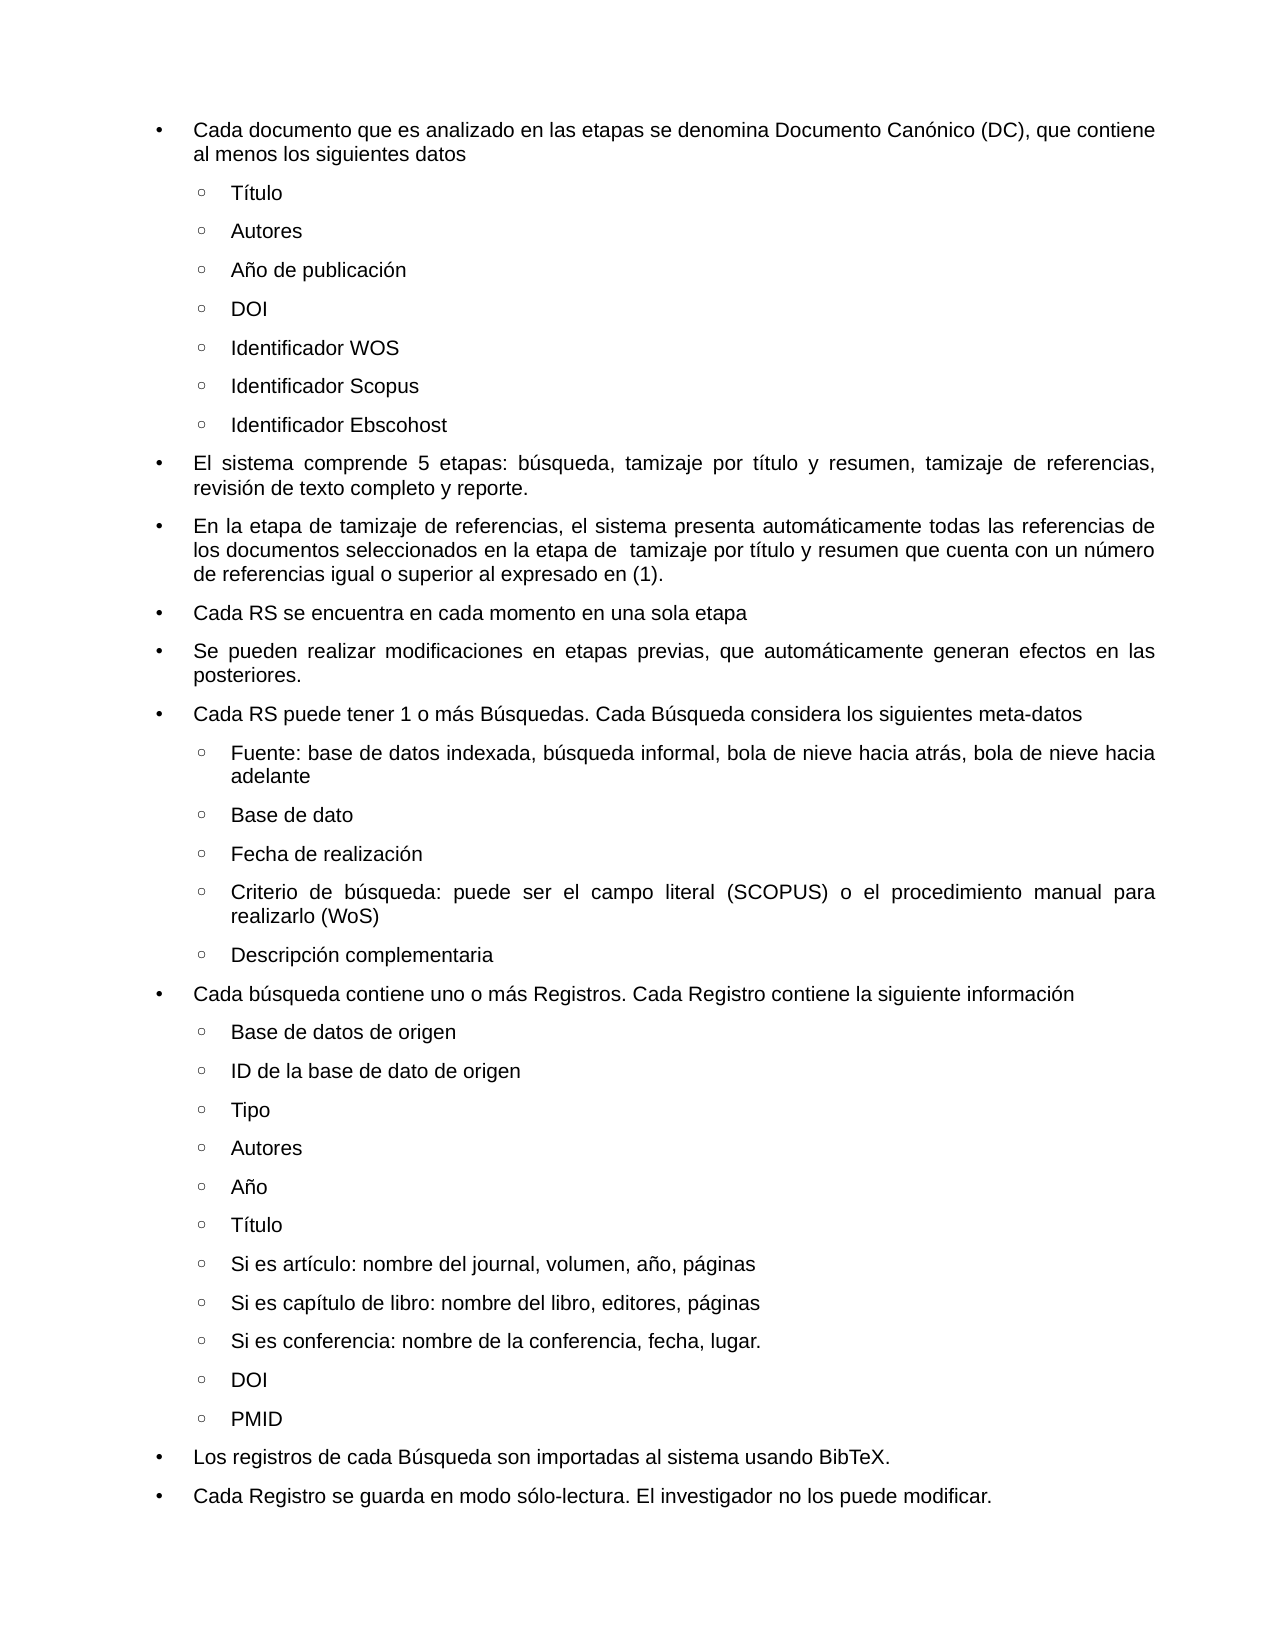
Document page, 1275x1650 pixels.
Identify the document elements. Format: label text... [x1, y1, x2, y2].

list Cada búsqueda contiene uno o más Registros. Cada Registro contiene la siguiente información [156, 981, 1157, 1006]
list Cada RS se encuentra en cada momento en una sola etapa [156, 600, 1157, 624]
list Criterio de búsqueda: puede ser el campo literal (SCOPUS) o el procedimiento manual para realizarlo (WoS) [193, 880, 1157, 928]
list ID de la base de dato de origen [193, 1059, 1157, 1083]
list Si es capítulo de libro: nombre del libro, editores, páginas [193, 1291, 1157, 1315]
list Se pueden realizar modificaciones en etapas previas, que automáticamente generan efectos en las posteriores. [156, 639, 1157, 687]
list Autores [193, 1136, 1157, 1160]
list Fuente: base de datos indexada, búsqueda informal, bola de nieve hacia atrás, bola de nieve hacia adelante [193, 740, 1157, 788]
list Base de datos de origen [193, 1020, 1157, 1044]
list El sistema comprende 5 etapas: búsqueda, tamizaje por título y resumen, tamizaje de referencias, revisión de texto completo y reporte. [156, 451, 1157, 499]
list Descripción complementaria [193, 943, 1157, 967]
list Identificador Scopus [193, 374, 1157, 398]
list Cada RS puede tener 1 o más Búsquedas. Cada Búsqueda considera los siguientes meta-datos [156, 702, 1157, 726]
list Base de dato [193, 803, 1157, 827]
list Los registros de cada Búsqueda son importadas al sistema usando BibTeX. [156, 1445, 1157, 1469]
list Cada Registro se guarda en modo sólo-lectura. El investigador no los puede modificar. [156, 1484, 1157, 1508]
list DOI [193, 297, 1157, 321]
list Cada documento que es analizado en las etapas se denomina Documento Canónico (DC), que contiene al menos los siguientes datos [156, 118, 1157, 166]
list Si es conferencia: nombre de la conferencia, fecha, lugar. [193, 1329, 1157, 1353]
list PMID [193, 1407, 1157, 1431]
list Autores [193, 219, 1157, 243]
list DOI [193, 1368, 1157, 1392]
list Año [193, 1175, 1157, 1199]
list Identificador Ebscohost [193, 413, 1157, 437]
list Identificador WOS [193, 335, 1157, 359]
list En la etapa de tamizaje de referencias, el sistema presenta automáticamente todas las referencias de los documentos seleccionados en la etapa de tamizaje por título y resumen que cuenta con un número de referencias igual o superior al expresado en (1). [156, 514, 1157, 586]
list Título [193, 181, 1157, 205]
list Fecha de realización [193, 842, 1157, 866]
list Título [193, 1213, 1157, 1237]
list Tipo [193, 1097, 1157, 1121]
list Año de publicación [193, 258, 1157, 282]
list Si es artículo: nombre del journal, volumen, año, páginas [193, 1252, 1157, 1276]
